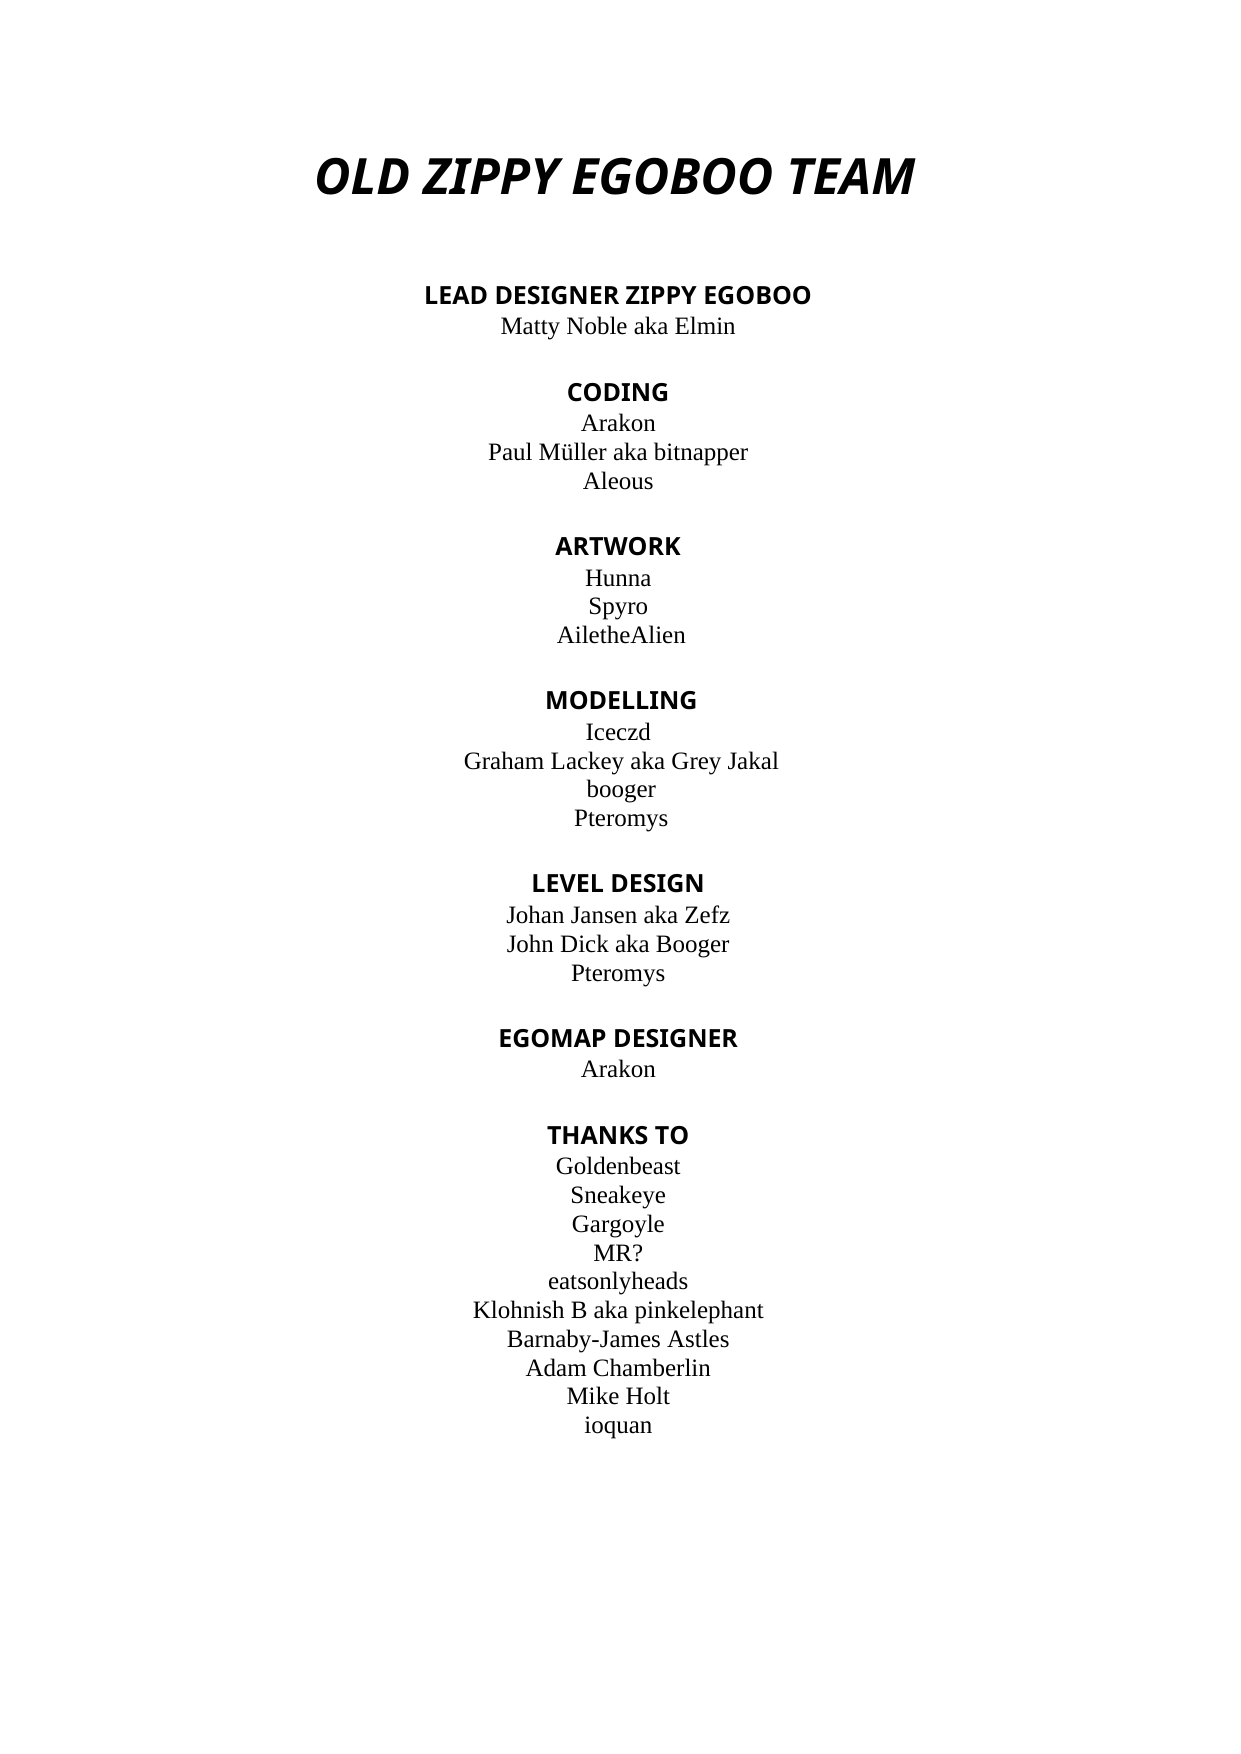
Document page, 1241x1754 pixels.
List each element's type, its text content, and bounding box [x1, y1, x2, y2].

table_header OLD ZIPPY EGOBOO TEAM LEAD DESIGNER ZIPPY EGOBOO Matty Noble aka Elmin CODING Arakon Paul Müller aka bitnapper Aleous ARTWORK Hunna Spyro AiletheAlien MODELLING Iceczd Graham Lackey aka Grey Jakal booger Pteromys LEVEL DESIGN Johan Jansen aka Zefz John Dick aka Booger Pteromys EGOMAP DESIGNER Arakon THANKS TO Goldenbeast Sneakeye Gargoyle MR? eatsonlyheads Klohnish B aka pinkelephant Barnaby-James Astles Adam Chamberlin Mike Holt ioquan [120, 118, 1122, 1462]
